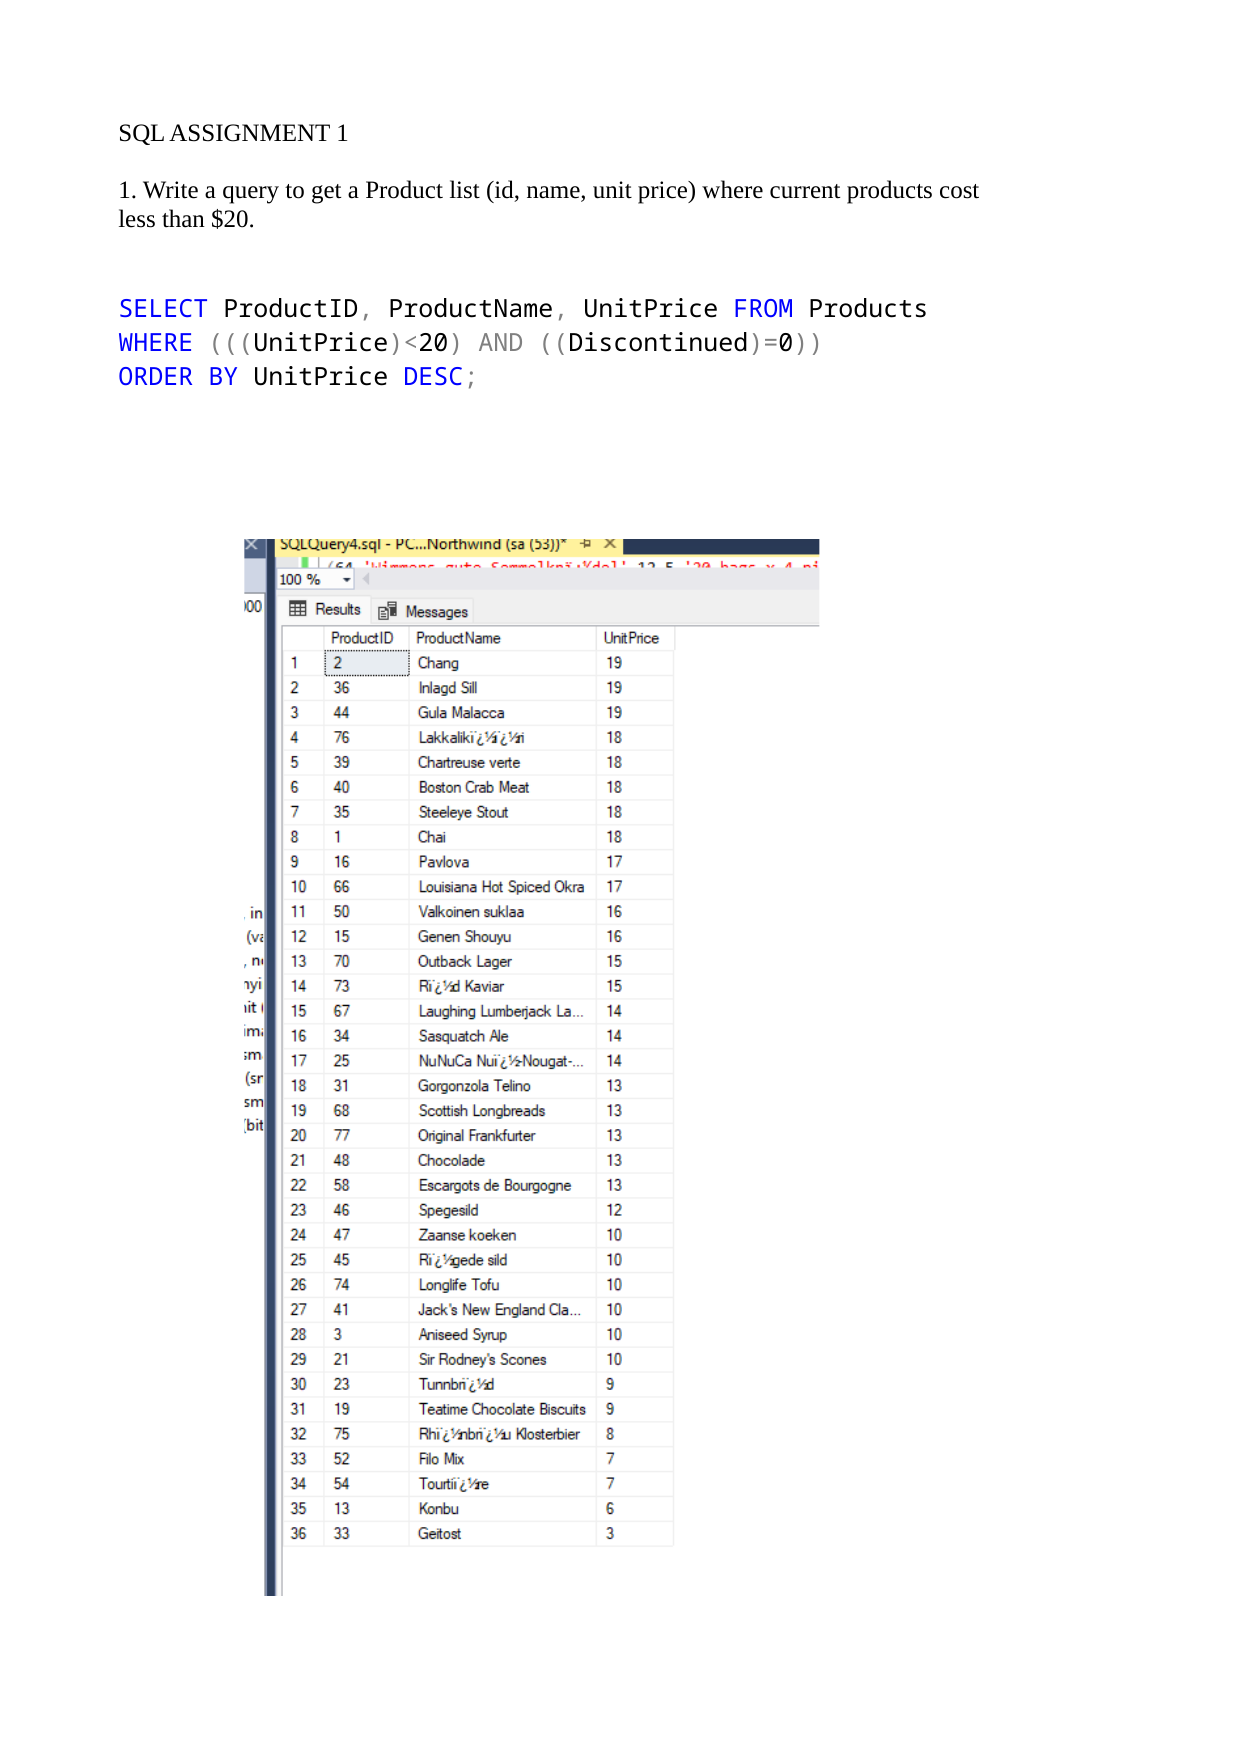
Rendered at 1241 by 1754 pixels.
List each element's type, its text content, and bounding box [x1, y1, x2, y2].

text SELECT ProductID, ProductName, UnitPrice FROM Products [118, 291, 1122, 325]
picture [244, 539, 388, 1596]
text less than $20. [118, 204, 1122, 233]
text WHERE (((UnitPrice)<20) AND ((Discontinued)=0)) [118, 325, 1122, 359]
text 1. Write a query to get a Product list (id, name, unit price) where current products cost [118, 176, 1122, 204]
text SQL ASSIGNMENT 1 [118, 118, 1122, 147]
text ORDER BY UnitPrice DESC; [118, 359, 1122, 393]
